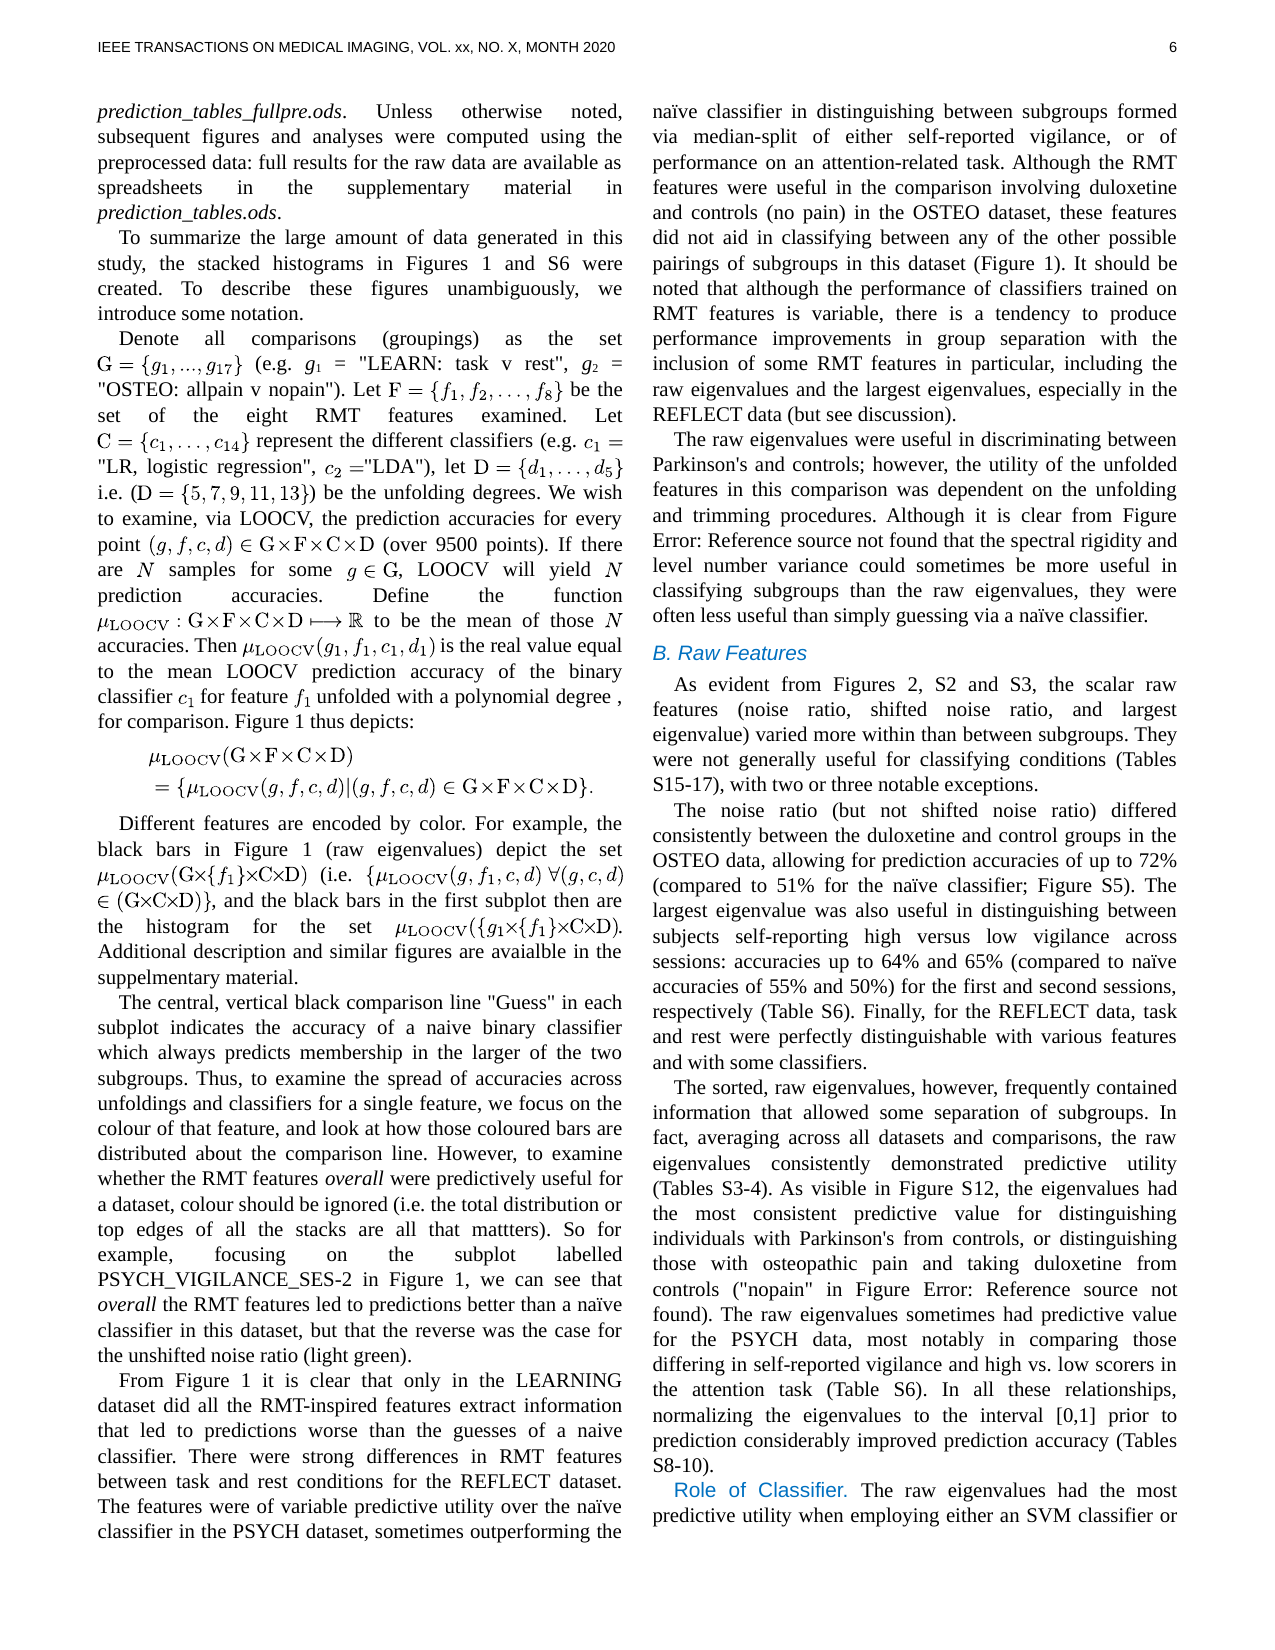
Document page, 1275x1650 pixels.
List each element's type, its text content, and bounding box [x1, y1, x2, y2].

text The raw eigenvalues were useful in discriminating between Parkinson's and controls; however, the utility of the unfolded features in this comparison was dependent on the unfolding and trimming procedures. Although it is clear from Figure 2 that the spectral rigidity and level number variance could sometimes be more useful in classifying subgroups than the raw eigenvalues, they were often less useful than simply guessing via a naïve classifier. [652, 427, 1178, 627]
text The central, vertical black comparison line "Guess" in each subplot indicates the accuracy of a naive binary classifier which always predicts membership in the larger of the two subgroups. Thus, to examine the spread of accuracies across unfoldings and classifiers for a single feature, we focus on the colour of that feature, and look at how those coloured bars are distributed about the comparison line. However, to examine whether the RMT features overall were predictively useful for a dataset, colour should be ignored (i.e. the total distribution or top edges of all the stacks are all that mattters). So for example, focusing on the subplot labelled PSYCH_VIGILANCE_SES-2 in Figure 1, we can see that overall the RMT features led to predictions better than a naïve classifier in this dataset, but that the reverse was the case for the unshifted noise ratio (light green). [97, 990, 623, 1367]
subtitle B. Raw Features [652, 641, 1178, 665]
text prediction_tables_fullpre.ods. Unless otherwise noted, subsequent figures and analyses were computed using the preprocessed data: full results for the raw data are available as spreadsheets in the supplementary material in prediction_tables.ods. [97, 99, 623, 224]
text naïve classifier in distinguishing between subgroups formed via median-split of either self-reported vigilance, or of performance on an attention-related task. Although the RMT features were useful in the comparison involving duloxetine and controls (no pain) in the OSTEO dataset, these features did not aid in classifying between any of the other possible pairings of subgroups in this dataset (Figure 1). It should be noted that although the performance of classifiers trained on RMT features is variable, there is a tendency to produce performance improvements in group separation with the inclusion of some RMT features in particular, including the raw eigenvalues and the largest eigenvalues, especially in the REFLECT data (but see discussion). [652, 99, 1178, 426]
text To summarize the large amount of data generated in this study, the stacked histograms in Figures 1 and S6 were created. To describe these figures unambiguously, we introduce some notation. [97, 225, 623, 325]
text Role of Classifier. The raw eigenvalues had the most predictive utility when employing either an SVM classifier or [652, 1478, 1178, 1527]
text From Figure 1 it is clear that only in the LEARNING dataset did all the RMT-inspired features extract information that led to predictions worse than the guesses of a naive classifier. There were strong differences in RMT features between task and rest conditions for the REFLECT dataset. The features were of variable predictive utility over the naïve classifier in the PSYCH dataset, sometimes outperforming the [97, 1368, 623, 1543]
text As evident from Figures 2, S2 and S3, the scalar raw features (noise ratio, shifted noise ratio, and largest eigenvalue) varied more within than between subgroups. They were not generally useful for classifying conditions (Tables S15-17), with two or three notable exceptions. [652, 671, 1178, 796]
text Different features are encoded by color. For example, the black bars in Figure 1 (raw eigenvalues) depict the set (i.e. , and the black bars in the first subplot then are the histogram for the set . Additional description and similar figures are avaialble in the suppelmentary material. [97, 811, 623, 989]
text The sorted, raw eigenvalues, however, frequently contained information that allowed some separation of subgroups. In fact, averaging across all datasets and comparisons, the raw eigenvalues consistently demonstrated predictive utility (Tables S3-4). As visible in Figure S12, the eigenvalues had the most consistent predictive value for distinguishing individuals with Parkinson's from controls, or distinguishing those with osteopathic pain and taking duloxetine from controls ("nopain" in Figure 2). The raw eigenvalues sometimes had predictive value for the PSYCH data, most notably in comparing those differing in self-reported vigilance and high vs. low scorers in the attention task (Table S6). In all these relationships, normalizing the eigenvalues to the interval [0,1] prior to prediction considerably improved prediction accuracy (Tables S8-10). [652, 1075, 1178, 1477]
text Denote all comparisons (groupings) as the set (e.g. g1 = "LEARN: task v rest", g2 = "OSTEO: allpain v nopain"). Let be the set of the eight RMT features examined. Let represent the different classifiers (e.g. "LR, logistic regression", "LDA"), let i.e. ( ) be the unfolding degrees. We wish to examine, via LOOCV, the prediction accuracies for every point (over 9500 points). If there are samples for some , LOOCV will yield prediction accuracies. Define the function to be the mean of those accuracies. Then is the real value equal to the mean LOOCV prediction accuracy of the binary classifier for feature unfolded with a polynomial degree , for comparison. Figure 1 thus depicts: [97, 326, 623, 733]
text The noise ratio (but not shifted noise ratio) differed consistently between the duloxetine and control groups in the OSTEO data, allowing for prediction accuracies of up to 72% (compared to 51% for the naïve classifier; Figure S5). The largest eigenvalue was also useful in distinguishing between subjects self-reporting high versus low vigilance across sessions: accuracies up to 64% and 65% (compared to naïve accuracies of 55% and 50%) for the first and second sessions, respectively (Table S6). Finally, for the REFLECT data, task and rest were perfectly distinguishable with various features and with some classifiers. [652, 797, 1178, 1074]
